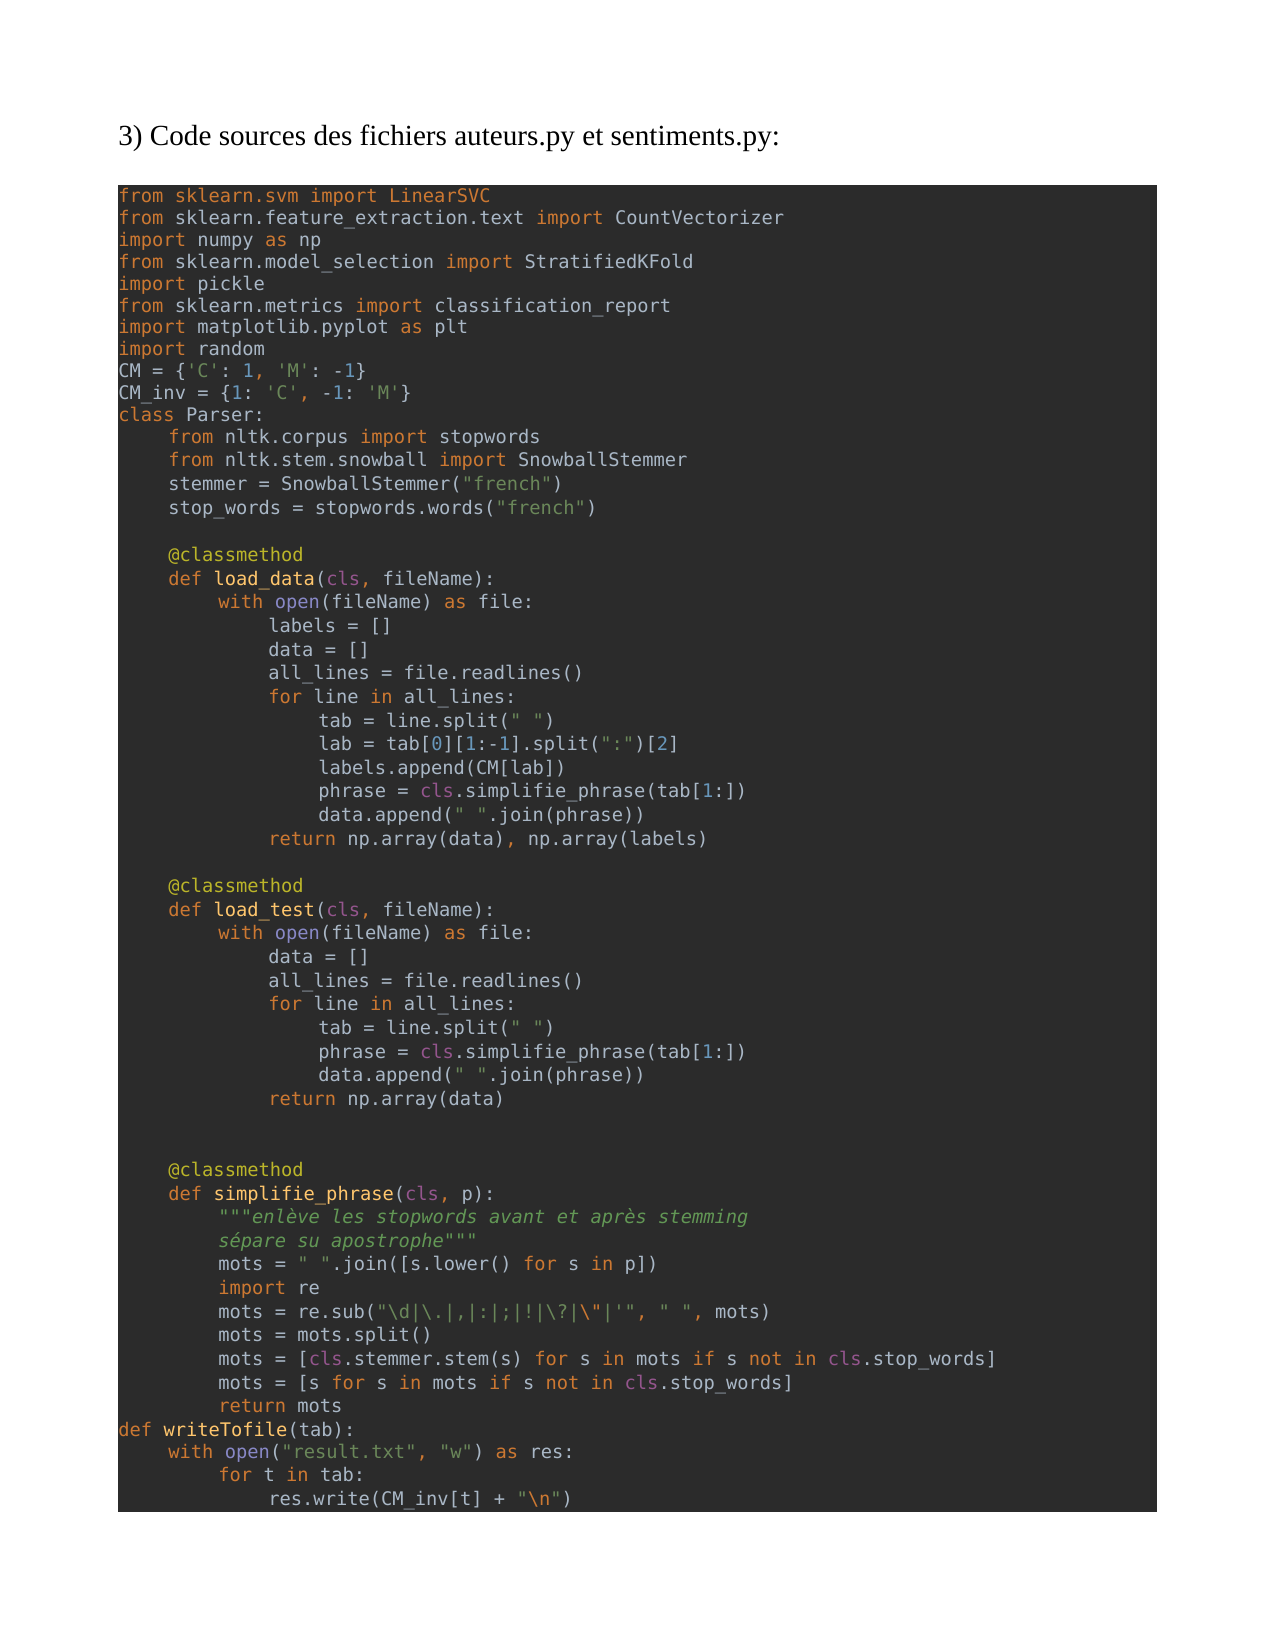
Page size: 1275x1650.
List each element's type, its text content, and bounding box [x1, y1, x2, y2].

text import pickle [118, 273, 1157, 294]
text with open(fileName) as file: [118, 591, 1157, 615]
text tab = line.split(" ") [118, 709, 1157, 733]
text return np.array(data) [118, 1088, 1157, 1112]
text @classmethod [118, 544, 1157, 568]
text 3) Code sources des fichiers auteurs.py et sentiments.py: [118, 118, 1157, 152]
text @classmethod [118, 1159, 1157, 1182]
text data = [] [118, 639, 1157, 662]
text phrase = cls.simplifie_phrase(tab[1:]) [118, 1041, 1157, 1064]
text from sklearn.feature_extraction.text import CountVectorizer [118, 207, 1157, 229]
text tab = line.split(" ") [118, 1017, 1157, 1041]
text mots = re.sub("\d|\.|,|:|;|!|\?|\"|'", " ", mots) [118, 1301, 1157, 1324]
text import matplotlib.pyplot as plt [118, 316, 1157, 338]
text for line in all_lines: [118, 993, 1157, 1017]
text labels = [] [118, 615, 1157, 639]
text from sklearn.svm import LinearSVC [118, 185, 1157, 207]
text mots = " ".join([s.lower() for s in p]) [118, 1253, 1157, 1277]
text with open(fileName) as file: [118, 922, 1157, 946]
text CM = {'C': 1, 'M': -1} [118, 360, 1157, 382]
text all_lines = file.readlines() [118, 970, 1157, 993]
text all_lines = file.readlines() [118, 662, 1157, 686]
text phrase = cls.simplifie_phrase(tab[1:]) [118, 781, 1157, 804]
text def load_data(cls, fileName): [118, 568, 1157, 591]
text def load_test(cls, fileName): [118, 899, 1157, 922]
text mots = mots.split() [118, 1324, 1157, 1348]
text stemmer = SnowballStemmer("french") [118, 473, 1157, 497]
text for t in tab: [118, 1464, 1157, 1488]
text return np.array(data), np.array(labels) [118, 828, 1157, 851]
text CM_inv = {1: 'C', -1: 'M'} [118, 382, 1157, 404]
text mots = [cls.stemmer.stem(s) for s in mots if s not in cls.stop_words] [118, 1348, 1157, 1372]
text for line in all_lines: [118, 686, 1157, 709]
text from sklearn.model_selection import StratifiedKFold [118, 251, 1157, 273]
text class Parser: [118, 404, 1157, 426]
text mots = [s for s in mots if s not in cls.stop_words] [118, 1372, 1157, 1395]
text with open("result.txt", "w") as res: [118, 1441, 1157, 1464]
text stop_words = stopwords.words("french") [118, 497, 1157, 520]
text res.write(CM_inv[t] + "\n") [118, 1488, 1157, 1512]
text from nltk.stem.snowball import SnowballStemmer [118, 449, 1157, 473]
text from sklearn.metrics import classification_report [118, 294, 1157, 316]
text lab = tab[0][1:-1].split(":")[2] [118, 733, 1157, 757]
text import numpy as np [118, 229, 1157, 251]
text def simplifie_phrase(cls, p): [118, 1182, 1157, 1206]
text labels.append(CM[lab]) [118, 757, 1157, 781]
text sépare su apostrophe""" [118, 1230, 1157, 1253]
text import re [118, 1277, 1157, 1301]
text data.append(" ".join(phrase)) [118, 1064, 1157, 1088]
text """enlève les stopwords avant et après stemming [118, 1206, 1157, 1230]
text data.append(" ".join(phrase)) [118, 804, 1157, 828]
text @classmethod [118, 875, 1157, 899]
text import random [118, 338, 1157, 360]
text return mots [118, 1395, 1157, 1419]
text data = [] [118, 946, 1157, 970]
text def writeTofile(tab): [118, 1419, 1157, 1441]
text from nltk.corpus import stopwords [118, 426, 1157, 449]
